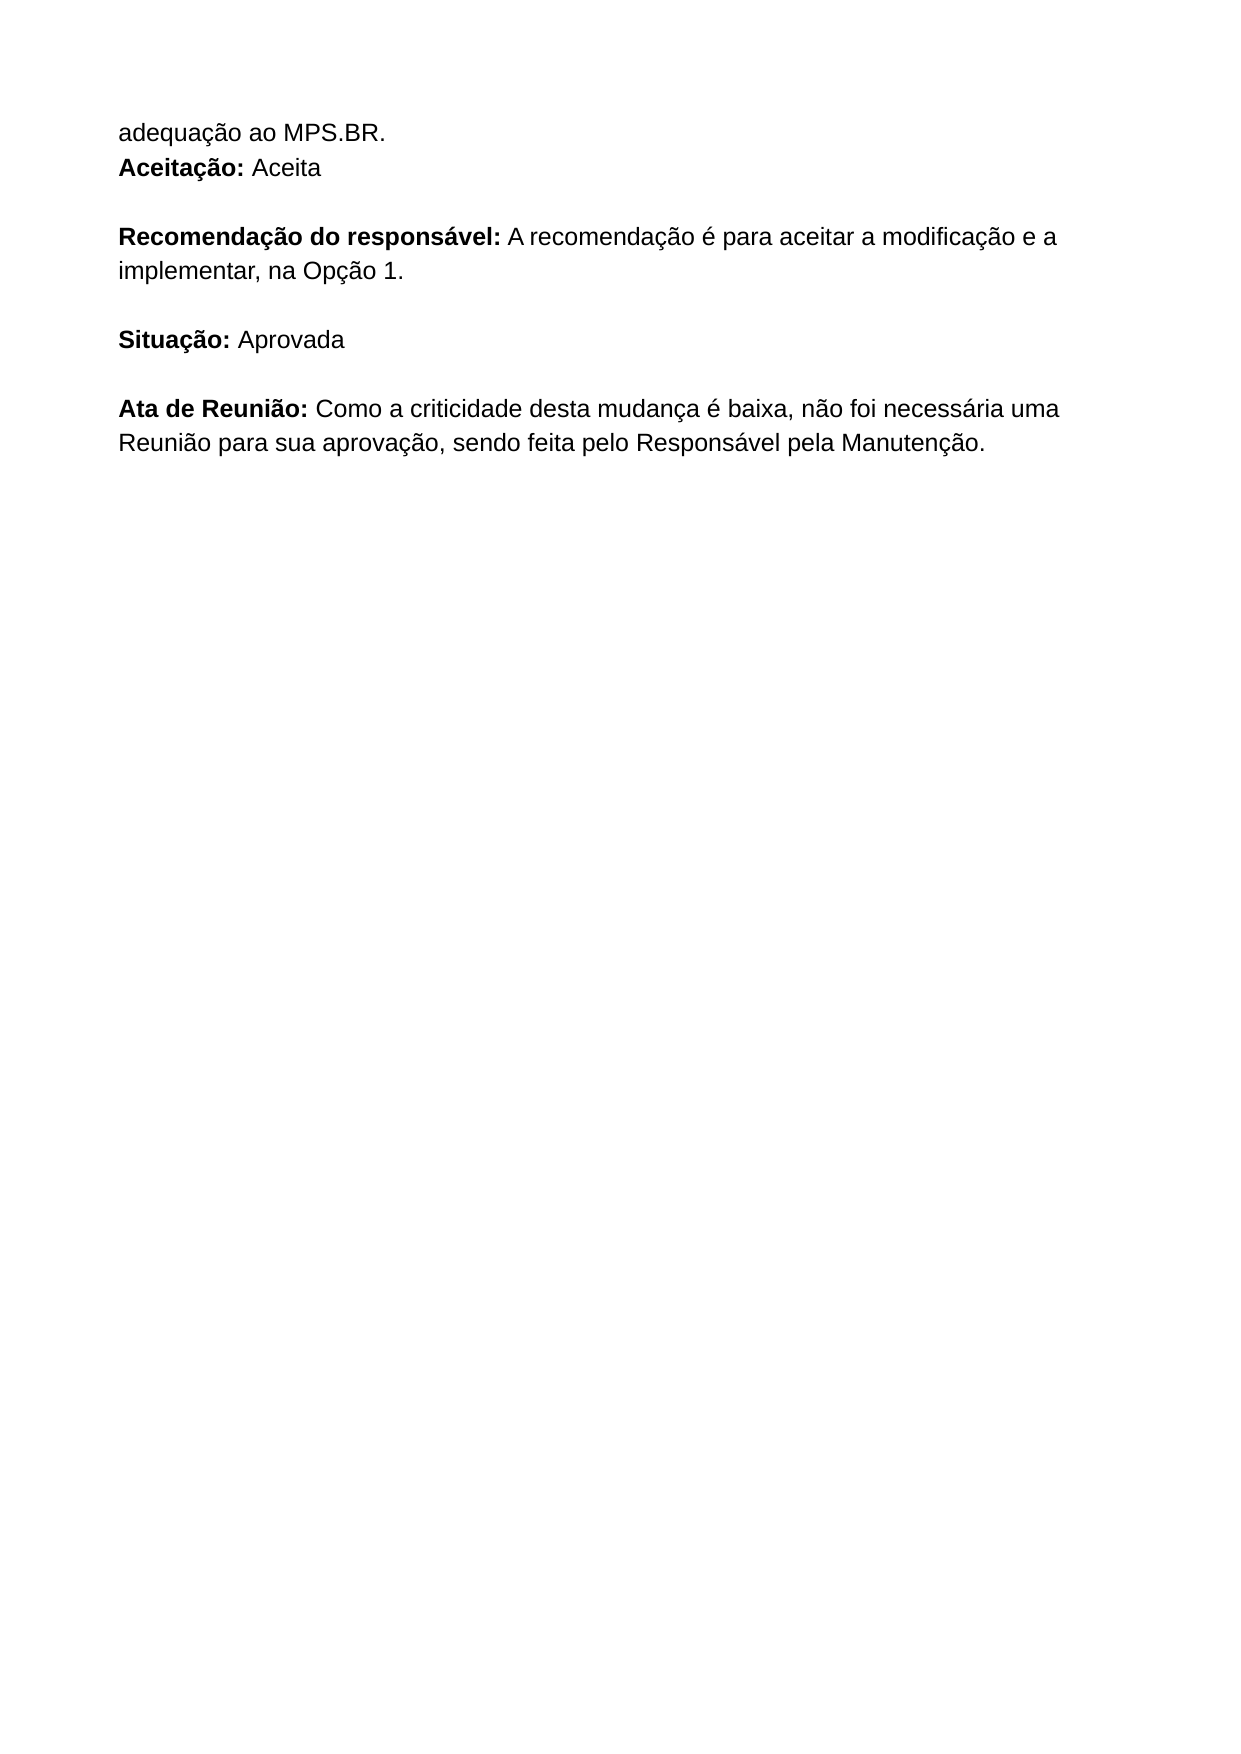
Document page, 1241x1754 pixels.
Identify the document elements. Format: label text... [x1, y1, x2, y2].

text Ata de Reunião: Como a criticidade desta mudança é baixa, não foi necessária uma Reunião para sua aprovação, sendo feita pelo Responsável pela Manutenção. [118, 394, 1122, 457]
text Recomendação do responsável: A recomendação é para aceitar a modificação e a implementar, na Opção 1. [118, 222, 1122, 285]
text Situação: Aprovada [118, 325, 1122, 354]
text adequação ao MPS.BR. [118, 118, 1122, 147]
text Aceitação: Aceita [118, 153, 1122, 181]
